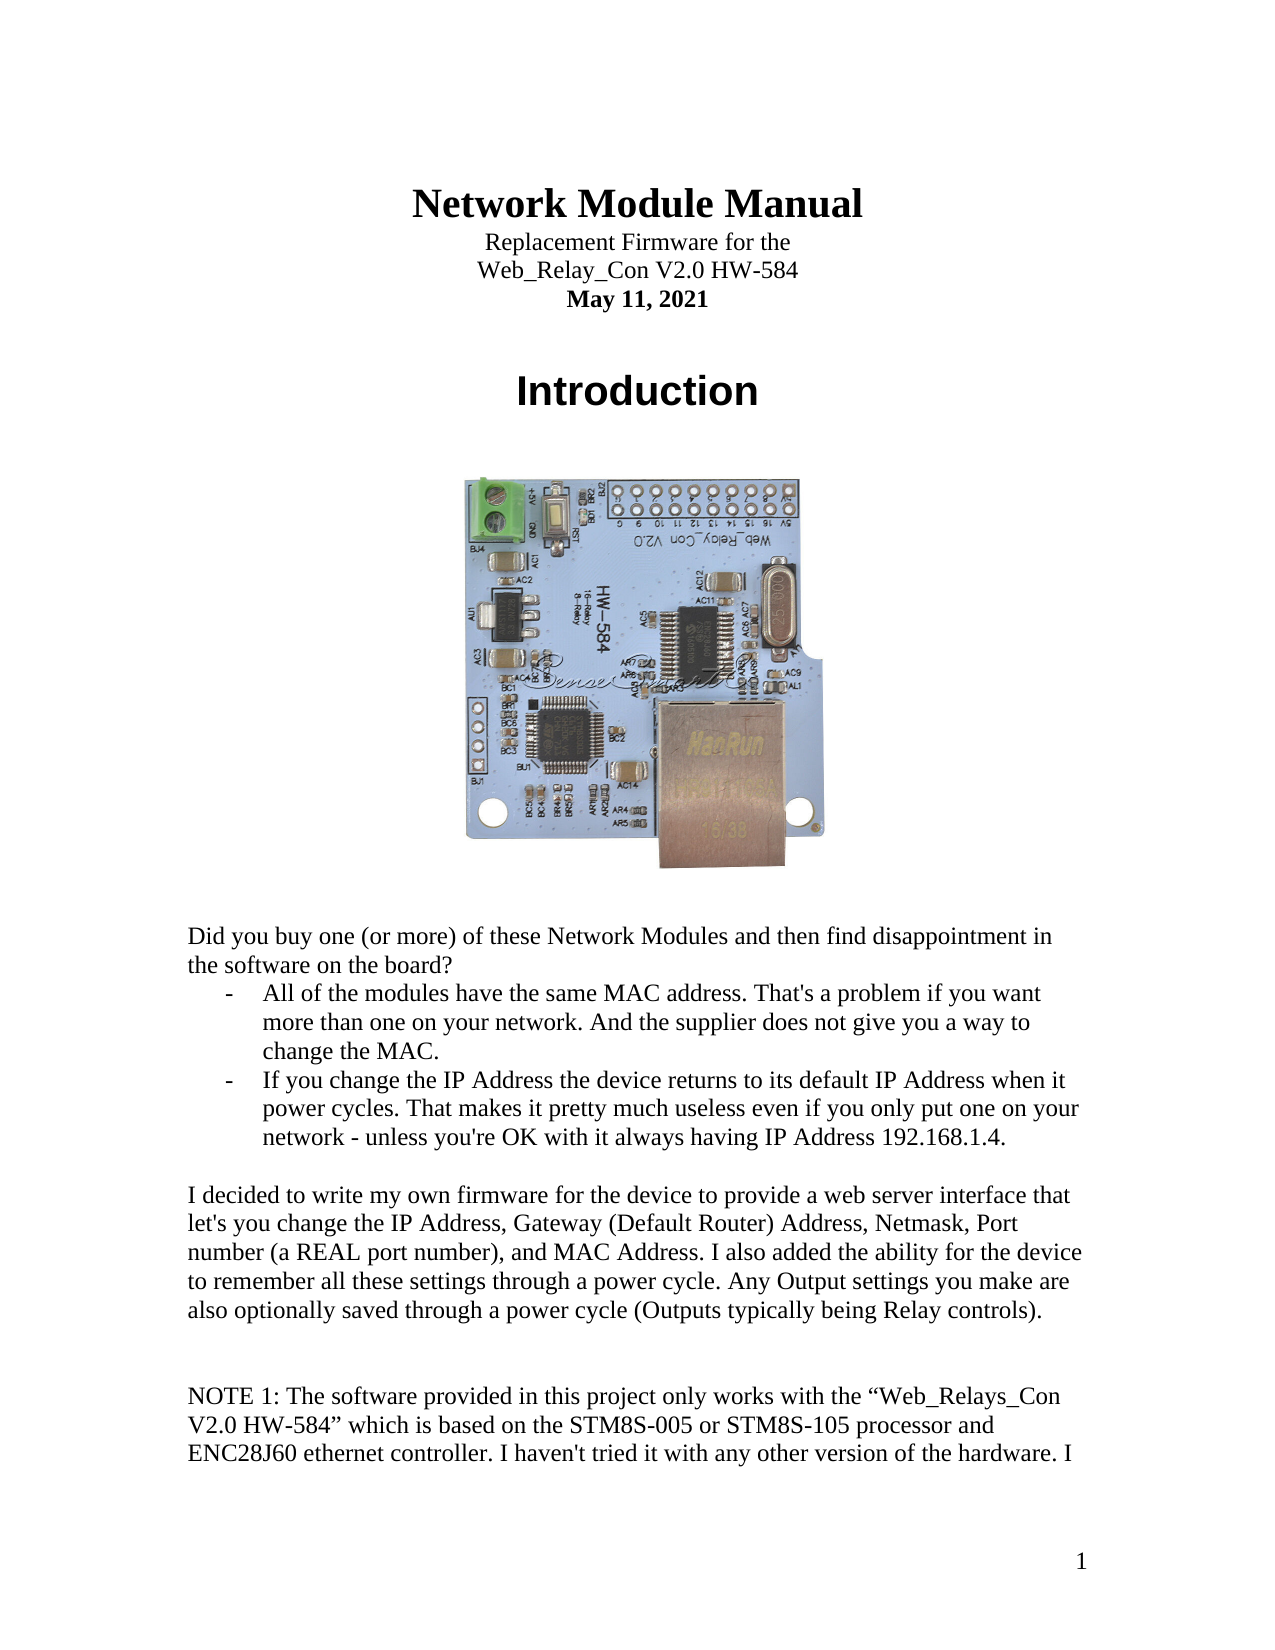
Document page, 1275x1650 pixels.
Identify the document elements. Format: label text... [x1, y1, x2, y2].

text Web_Relay_Con V2.0 HW-584 [187, 255, 1087, 284]
picture [387, 420, 888, 921]
list If you change the IP Address the device returns to its default IP Address when it power cycles. That makes it pretty much useless even if you only put one on your network - unless you're OK with it always having IP Address 192.168.1.4. [225, 1065, 1087, 1151]
text Network Module Manual [187, 179, 1087, 227]
text NOTE 1: The software provided in this project only works with the “Web_Relays_Con V2.0 HW-584” which is based on the STM8S-005 or STM8S-105 processor and ENC28J60 ethernet controller. I haven't tried it with any other version of the hardware. I [187, 1381, 1087, 1467]
text Did you buy one (or more) of these Network Modules and then find disappointment in the software on the board? [187, 921, 1087, 978]
text Replacement Firmware for the [187, 227, 1087, 255]
subtitle Introduction [187, 367, 1087, 414]
text I decided to write my own firmware for the device to provide a web server interface that let's you change the IP Address, Gateway (Default Router) Address, Netmask, Port number (a REAL port number), and MAC Address. I also added the ability for the device to remember all these settings through a power cycle. Any Output settings you make are also optionally saved through a power cycle (Outputs typically being Relay controls). [187, 1180, 1087, 1323]
list All of the modules have the same MAC address. That's a problem if you want more than one on your network. And the supplier does not give you a way to change the MAC. [225, 978, 1087, 1065]
text May 11, 2021 [187, 284, 1087, 313]
